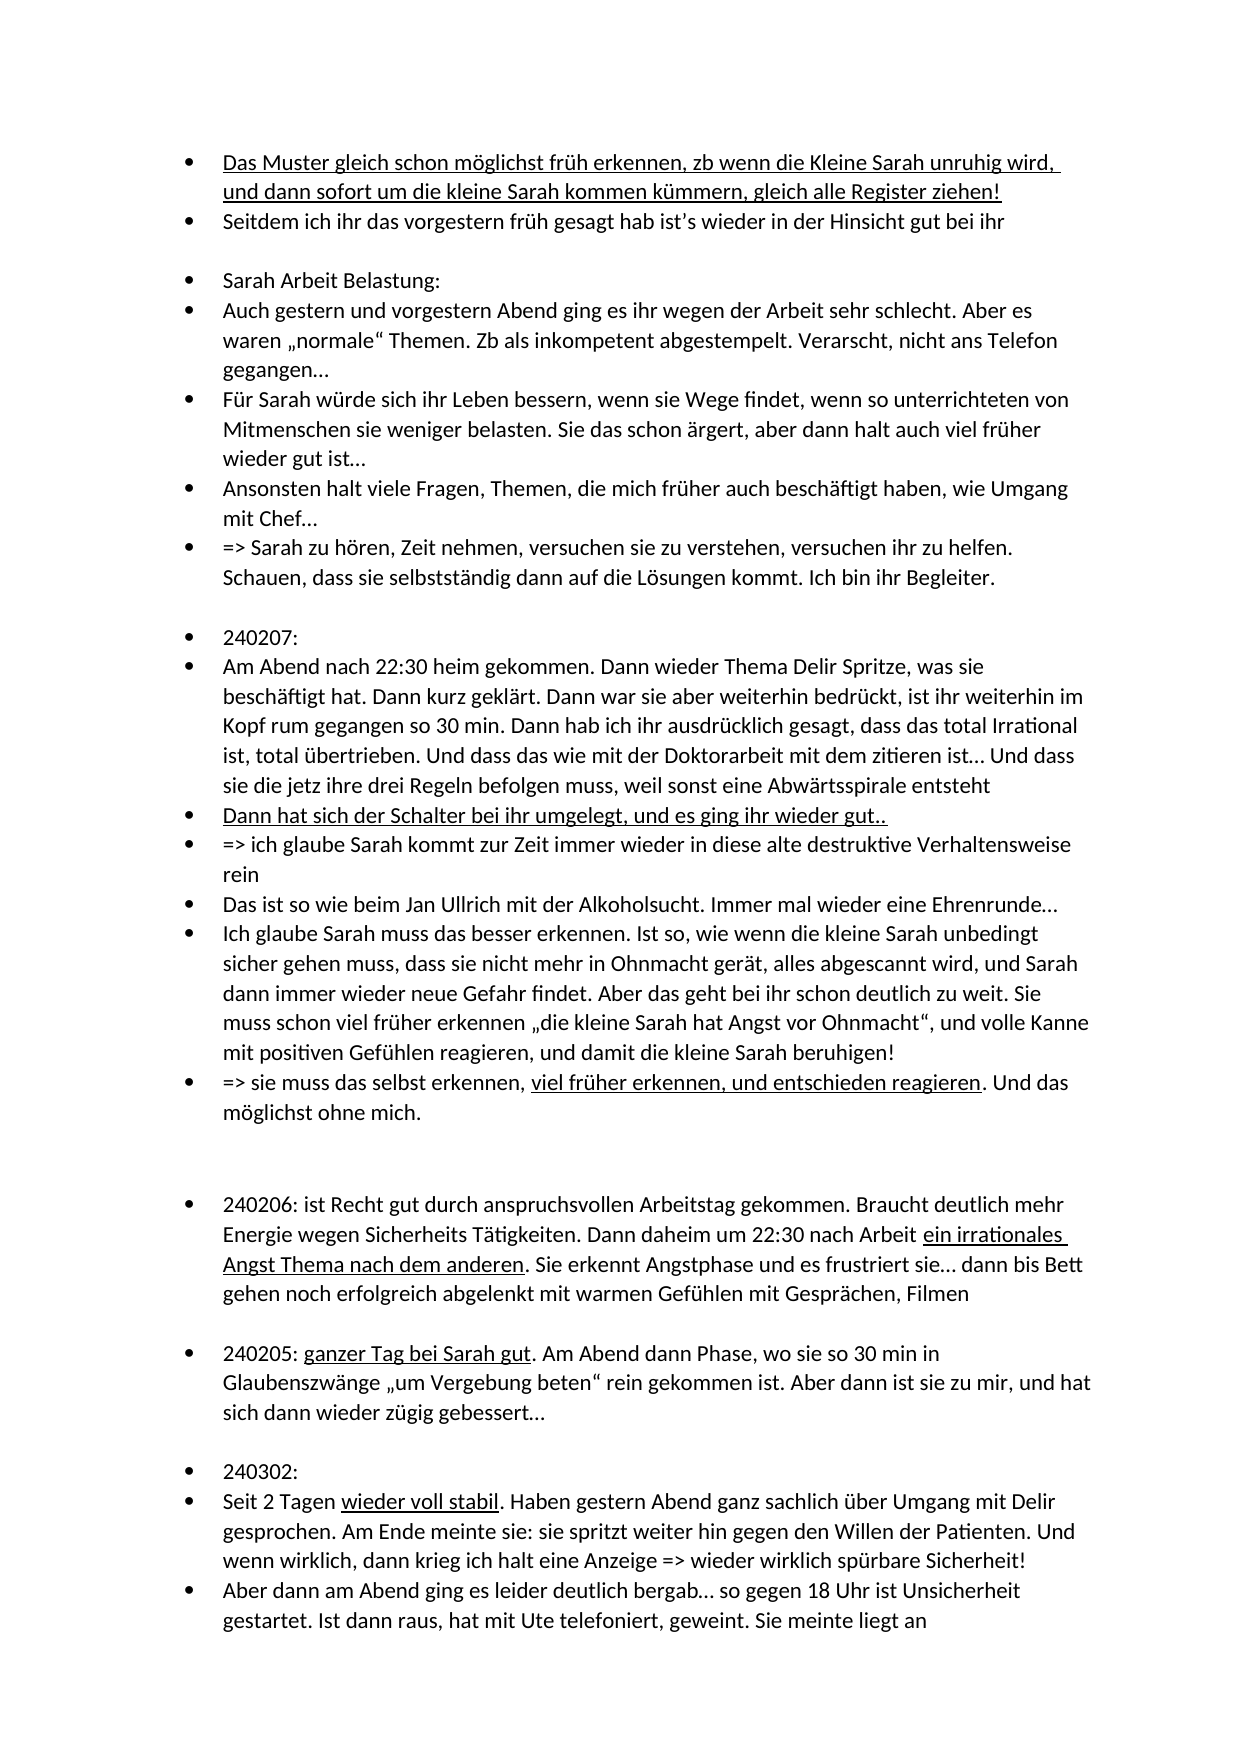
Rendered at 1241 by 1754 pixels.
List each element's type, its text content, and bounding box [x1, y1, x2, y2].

list 240302: [185, 1457, 1093, 1486]
list Auch gestern und vorgestern Abend ging es ihr wegen der Arbeit sehr schlecht. Aber es waren „normale“ Themen. Zb als inkompetent abgestempelt. Verarscht, nicht ans Telefon gegangen… [185, 296, 1093, 383]
list Sarah Arbeit Belastung: [185, 266, 1093, 294]
list Ich glaube Sarah muss das besser erkennen. Ist so, wie wenn die kleine Sarah unbedingt sicher gehen muss, dass sie nicht mehr in Ohnmacht gerät, alles abgescannt wird, und Sarah dann immer wieder neue Gefahr findet. Aber das geht bei ihr schon deutlich zu weit. Sie muss schon viel früher erkennen „die kleine Sarah hat Angst vor Ohnmacht“, und volle Kanne mit positiven Gefühlen reagieren, und damit die kleine Sarah beruhigen! [185, 919, 1093, 1066]
list 240207: [185, 623, 1093, 651]
list Seit 2 Tagen wieder voll stabil. Haben gestern Abend ganz sachlich über Umgang mit Delir gesprochen. Am Ende meinte sie: sie spritzt weiter hin gegen den Willen der Patienten. Und wenn wirklich, dann krieg ich halt eine Anzeige => wieder wirklich spürbare Sicherheit! [185, 1487, 1093, 1574]
list Das ist so wie beim Jan Ullrich mit der Alkoholsucht. Immer mal wieder eine Ehrenrunde… [185, 890, 1093, 918]
list Seitdem ich ihr das vorgestern früh gesagt hab ist’s wieder in der Hinsicht gut bei ihr [185, 207, 1093, 235]
list => sie muss das selbst erkennen, viel früher erkennen, und entschieden reagieren. Und das möglichst ohne mich. [185, 1068, 1093, 1126]
list Für Sarah würde sich ihr Leben bessern, wenn sie Wege findet, wenn so unterrichteten von Mitmenschen sie weniger belasten. Sie das schon ärgert, aber dann halt auch viel früher wieder gut ist… [185, 385, 1093, 472]
list => ich glaube Sarah kommt zur Zeit immer wieder in diese alte destruktive Verhaltensweise rein [185, 830, 1093, 888]
list Am Abend nach 22:30 heim gekommen. Dann wieder Thema Delir Spritze, was sie beschäftigt hat. Dann kurz geklärt. Dann war sie aber weiterhin bedrückt, ist ihr weiterhin im Kopf rum gegangen so 30 min. Dann hab ich ihr ausdrücklich gesagt, dass das total Irrational ist, total übertrieben. Und dass das wie mit der Doktorarbeit mit dem zitieren ist… Und dass sie die jetz ihre drei Regeln befolgen muss, weil sonst eine Abwärtsspirale entsteht [185, 652, 1093, 799]
list Das Muster gleich schon möglichst früh erkennen, zb wenn die Kleine Sarah unruhig wird, und dann sofort um die kleine Sarah kommen kümmern, gleich alle Register ziehen! [185, 148, 1093, 205]
list => Sarah zu hören, Zeit nehmen, versuchen sie zu verstehen, versuchen ihr zu helfen. Schauen, dass sie selbstständig dann auf die Lösungen kommt. Ich bin ihr Begleiter. [185, 533, 1093, 591]
list 240205: ganzer Tag bei Sarah gut. Am Abend dann Phase, wo sie so 30 min in Glaubenszwänge „um Vergebung beten“ rein gekommen ist. Aber dann ist sie zu mir, und hat sich dann wieder zügig gebessert… [185, 1339, 1093, 1426]
list Aber dann am Abend ging es leider deutlich bergab… so gegen 18 Uhr ist Unsicherheit gestartet. Ist dann raus, hat mit Ute telefoniert, geweint. Sie meinte liegt an bevorstehendem Dienst heute. Dann hat sie das in Jan Ulrich Doku mit Anzeigen und Polizei getriggert. An dem Tag hat es sie auch belastet, dass sie weniger Rückhalt von Maria spürt, dass Maria wohl auch Schuld bei uns sieht… und das für sie da ein Stück „halt“ weggebrochen ist… wegen Thema Zärtlichkeit ist sie enttäuscht von sich, dass sie mir das nicht so bieten kann. [185, 1576, 1093, 1634]
list Ansonsten halt viele Fragen, Themen, die mich früher auch beschäftigt haben, wie Umgang mit Chef… [185, 474, 1093, 532]
list Dann hat sich der Schalter bei ihr umgelegt, und es ging ihr wieder gut.. [185, 801, 1093, 829]
list 240206: ist Recht gut durch anspruchsvollen Arbeitstag gekommen. Braucht deutlich mehr Energie wegen Sicherheits Tätigkeiten. Dann daheim um 22:30 nach Arbeit ein irrationales Angst Thema nach dem anderen. Sie erkennt Angstphase und es frustriert sie… dann bis Bett gehen noch erfolgreich abgelenkt mit warmen Gefühlen mit Gesprächen, Filmen [185, 1190, 1093, 1307]
